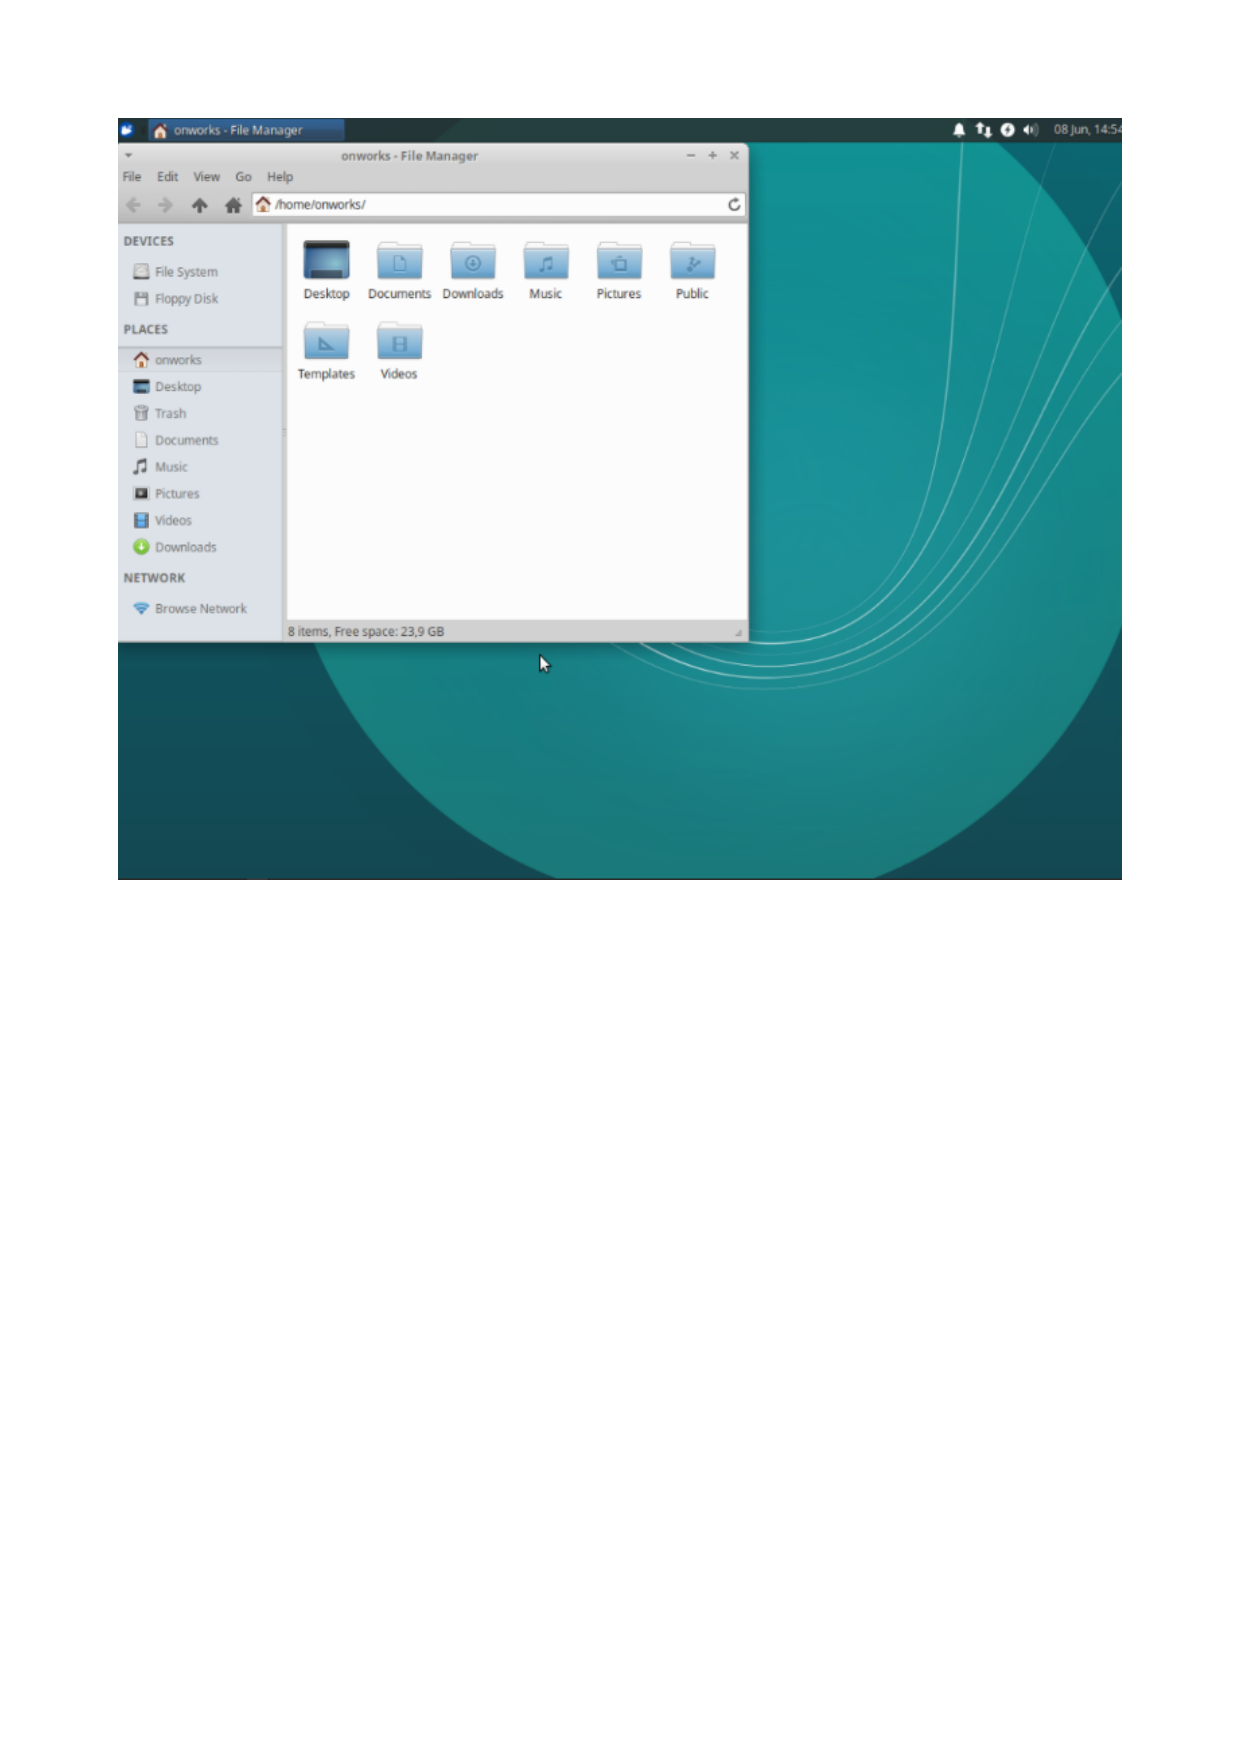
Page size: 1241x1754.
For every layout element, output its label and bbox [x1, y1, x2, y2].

picture [118, 118, 1122, 880]
